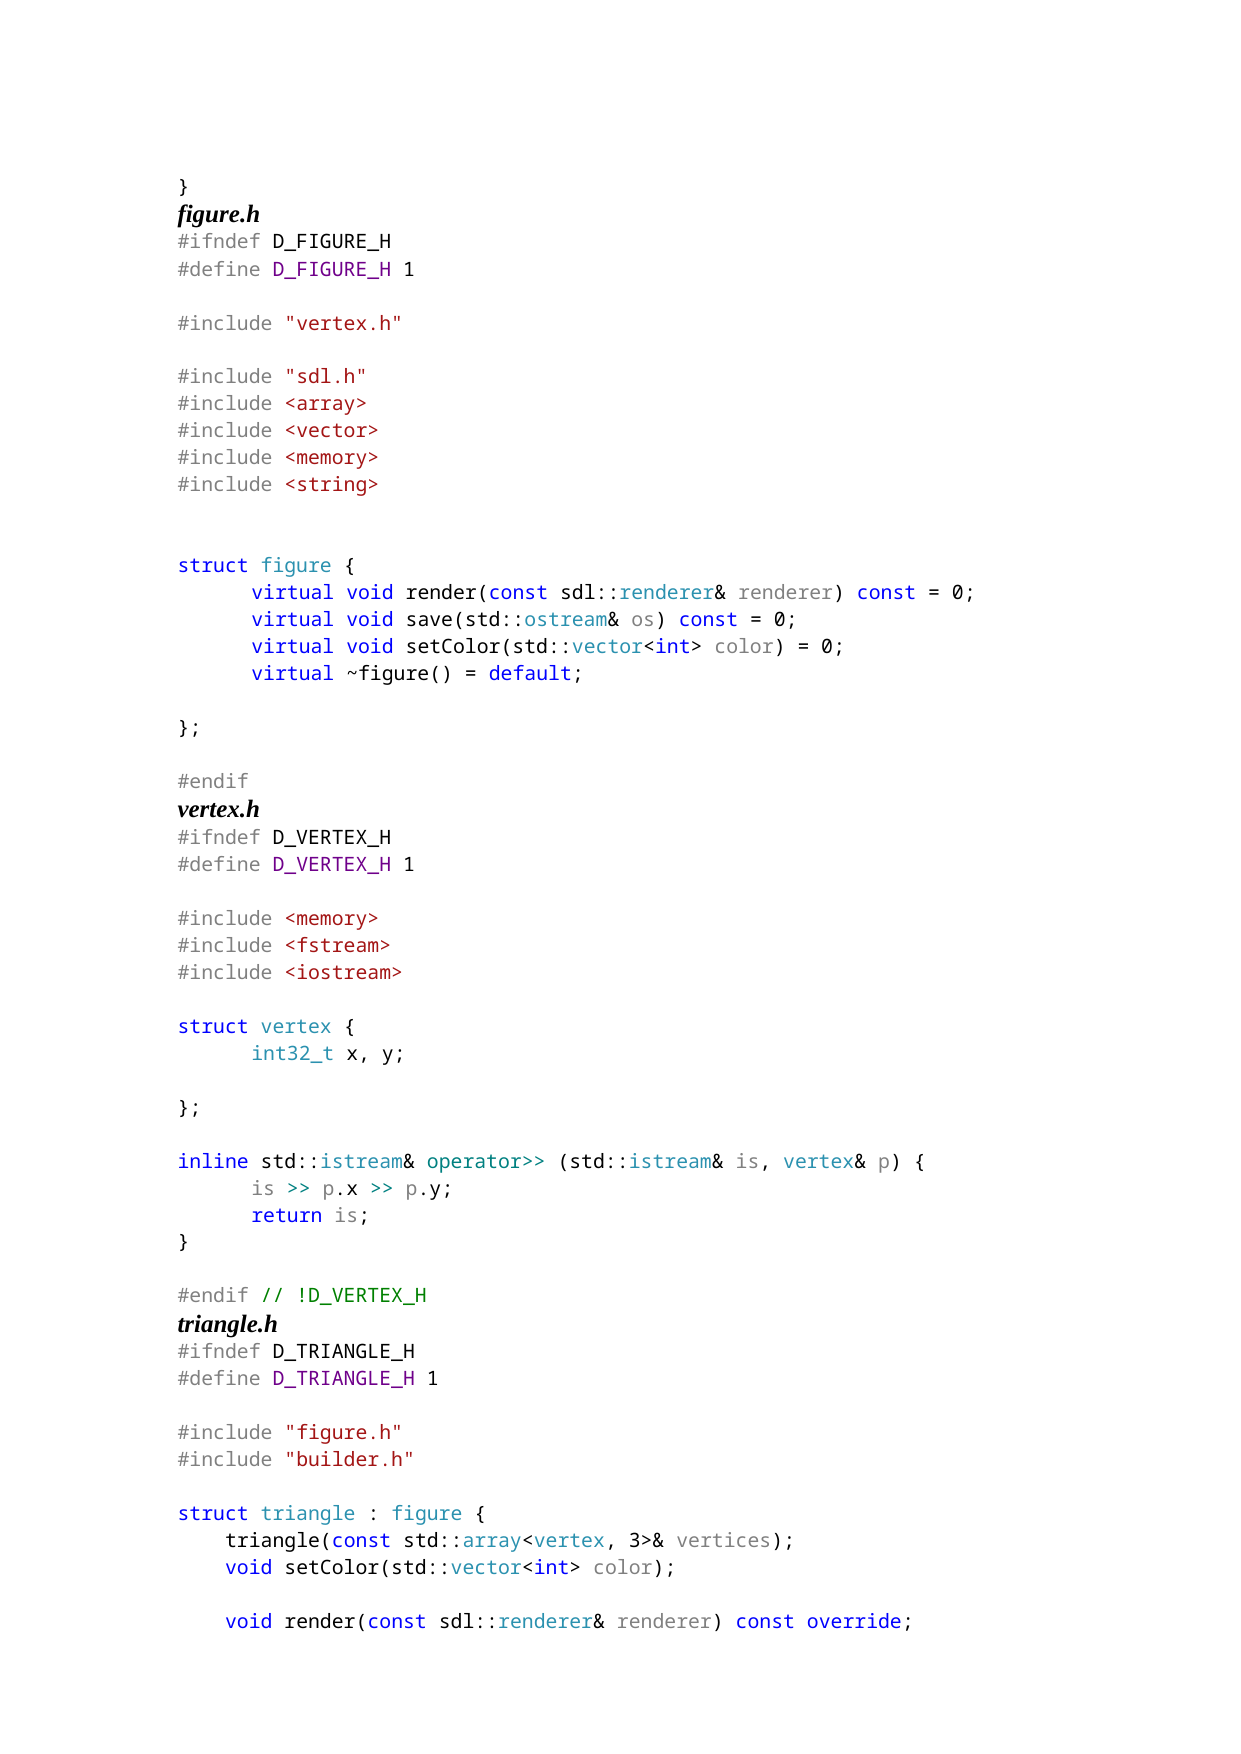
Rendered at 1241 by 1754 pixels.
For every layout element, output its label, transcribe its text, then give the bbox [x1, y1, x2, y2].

text #define D_VERTEX_H 1 [177, 850, 1152, 877]
text #include <fstream> [177, 931, 1152, 958]
text struct vertex { [177, 1012, 1152, 1039]
text #include <array> [177, 390, 1152, 417]
text } [177, 1228, 1152, 1255]
text #ifndef D_VERTEX_H [177, 823, 1152, 850]
text }; [177, 713, 1152, 740]
text figure.h [177, 199, 1152, 228]
text void render(const sdl::renderer& renderer) const override; [177, 1607, 1152, 1634]
text vertex.h [177, 794, 1152, 823]
text virtual void setColor(std::vector<int> color) = 0; [177, 632, 1152, 659]
text void setColor(std::vector<int> color); [177, 1553, 1152, 1580]
text #ifndef D_FIGURE_H [177, 228, 1152, 255]
text #include "figure.h" [177, 1418, 1152, 1445]
text struct figure { [177, 552, 1152, 578]
text virtual void save(std::ostream& os) const = 0; [177, 606, 1152, 632]
text #endif // !D_VERTEX_H [177, 1282, 1152, 1309]
text #include "builder.h" [177, 1445, 1152, 1472]
text triangle.h [177, 1309, 1152, 1337]
text #define D_FIGURE_H 1 [177, 255, 1152, 282]
text return is; [177, 1201, 1152, 1228]
text virtual ~figure() = default; [177, 659, 1152, 686]
text } [177, 172, 1152, 199]
text #endif [177, 767, 1152, 794]
text #include <vector> [177, 417, 1152, 444]
text #include "vertex.h" [177, 309, 1152, 336]
text #ifndef D_TRIANGLE_H [177, 1337, 1152, 1364]
text }; [177, 1093, 1152, 1120]
text #include <iostream> [177, 958, 1152, 985]
text struct triangle : figure { [177, 1499, 1152, 1526]
text #include <memory> [177, 444, 1152, 471]
text #include <memory> [177, 904, 1152, 931]
text #include <string> [177, 471, 1152, 498]
text virtual void render(const sdl::renderer& renderer) const = 0; [177, 578, 1152, 606]
text triangle(const std::array<vertex, 3>& vertices); [177, 1526, 1152, 1553]
text int32_t x, y; [177, 1039, 1152, 1066]
text is >> p.x >> p.y; [177, 1174, 1152, 1201]
text #include "sdl.h" [177, 363, 1152, 390]
text inline std::istream& operator>> (std::istream& is, vertex& p) { [177, 1147, 1152, 1174]
text #define D_TRIANGLE_H 1 [177, 1364, 1152, 1391]
